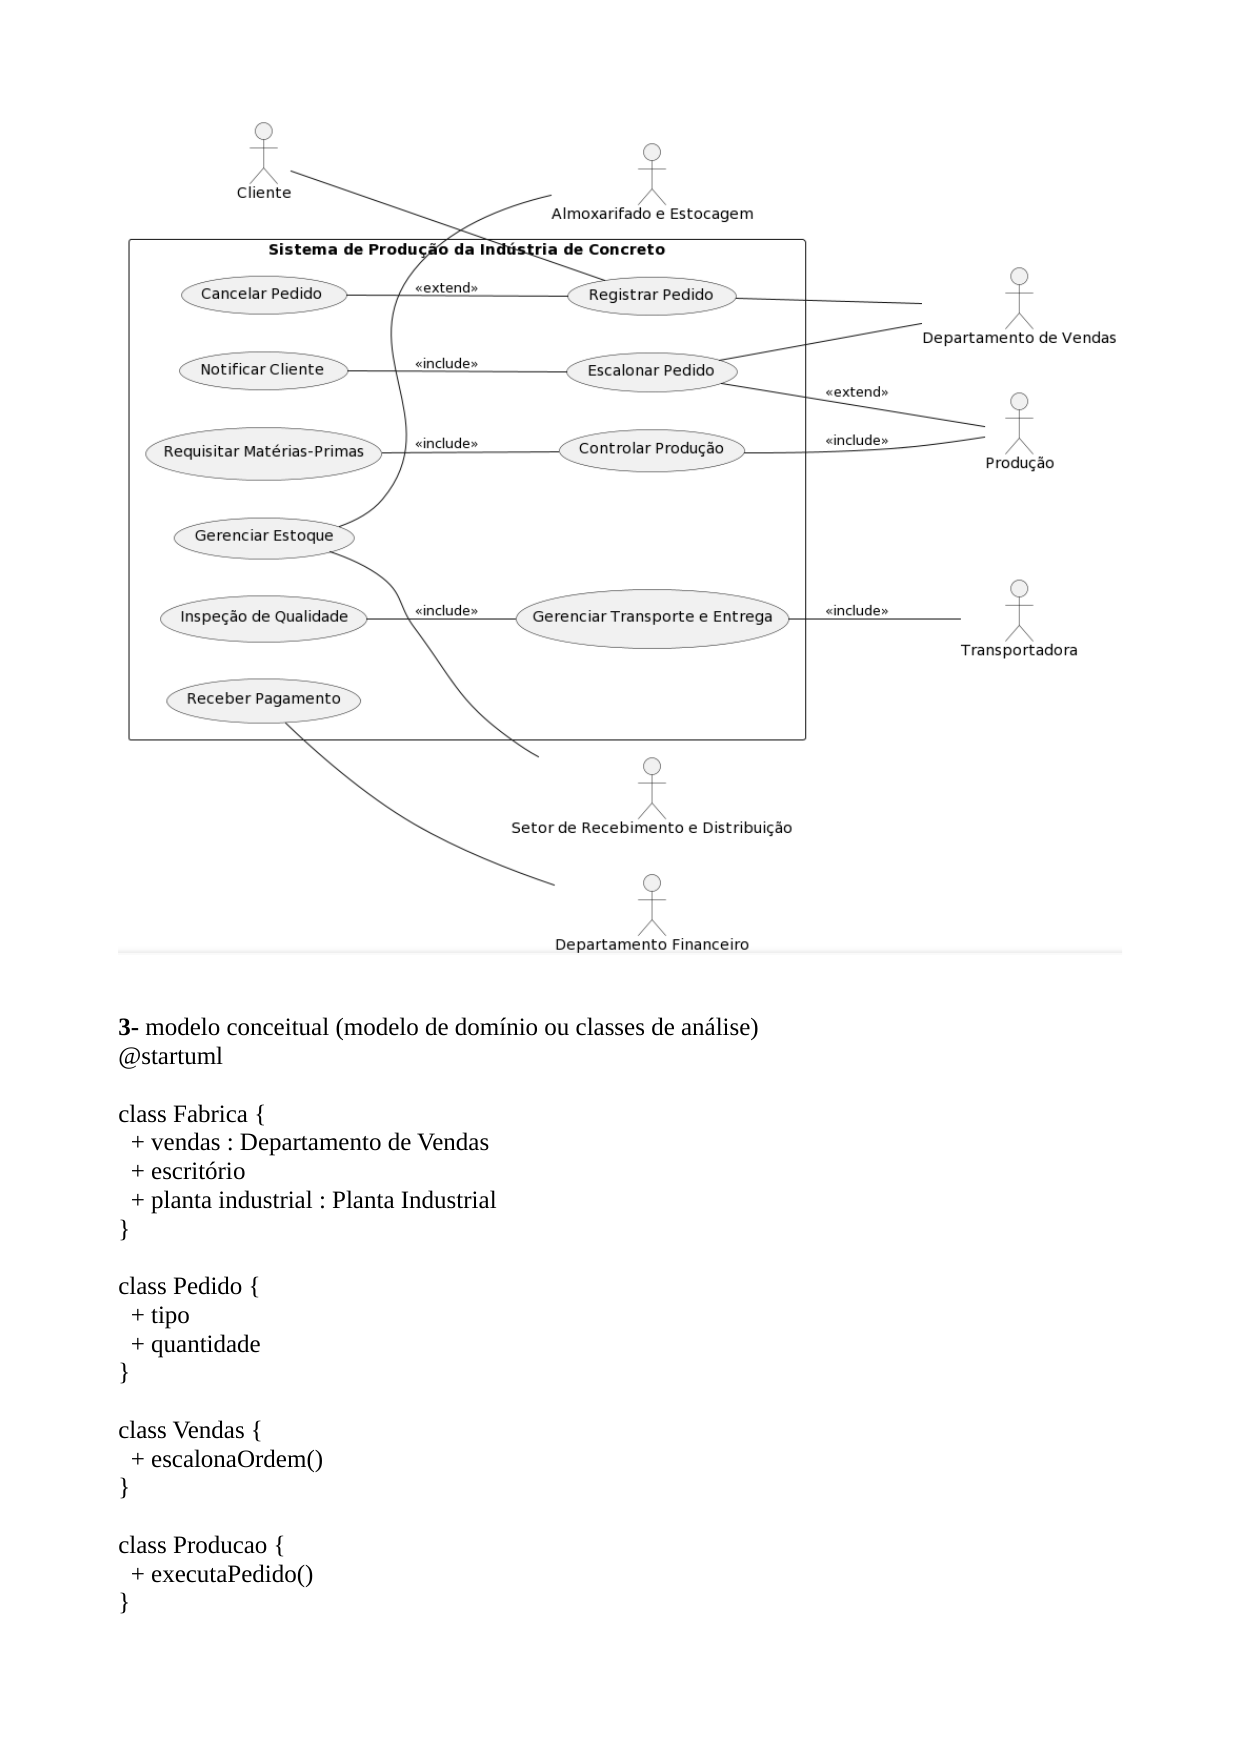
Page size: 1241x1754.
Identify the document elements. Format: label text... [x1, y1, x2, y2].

text class Fabrica { [118, 1099, 1122, 1127]
text } [118, 1214, 1122, 1242]
text class Vendas { [118, 1415, 1122, 1444]
text } [118, 1587, 1122, 1616]
text } [118, 1357, 1122, 1386]
text + executaPedido() [118, 1559, 1122, 1587]
text } [118, 1472, 1122, 1501]
text class Producao { [118, 1530, 1122, 1559]
text 3- modelo conceitual (modelo de domínio ou classes de análise) [118, 1012, 1122, 1041]
text + escritório [118, 1156, 1122, 1185]
text + quantidade [118, 1329, 1122, 1357]
text + tipo [118, 1300, 1122, 1329]
text + planta industrial : Planta Industrial [118, 1185, 1122, 1214]
text + vendas : Departamento de Vendas [118, 1127, 1122, 1156]
text @startuml [118, 1041, 1122, 1070]
picture [118, 118, 1123, 955]
text class Pedido { [118, 1271, 1122, 1300]
text + escalonaOrdem() [118, 1444, 1122, 1472]
